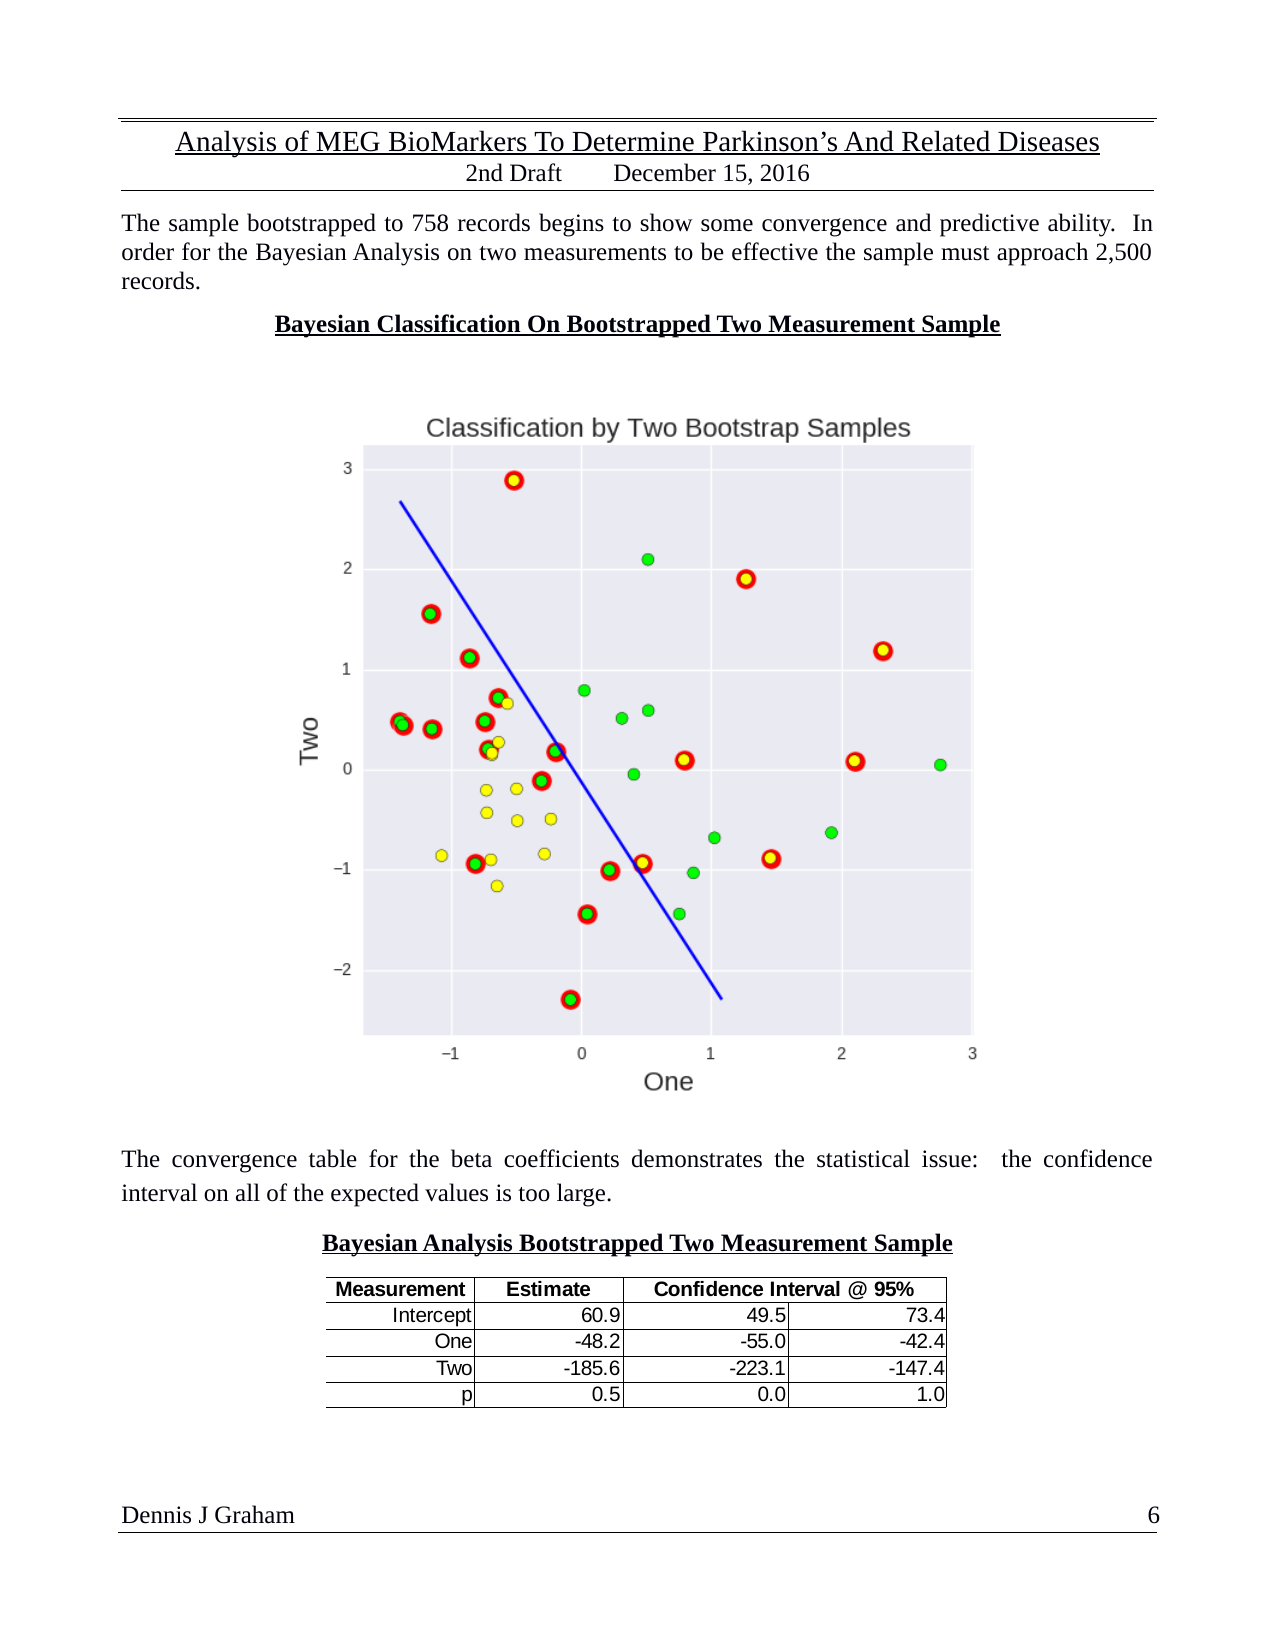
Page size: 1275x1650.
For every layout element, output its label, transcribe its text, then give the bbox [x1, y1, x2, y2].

text Bayesian Classification On Bootstrapped Two Measurement Sample [121, 309, 1154, 338]
text The convergence table for the beta coefficients demonstrates the statistical issue: the confidence interval on all of the expected values is too large. [121, 1144, 1154, 1207]
text Bayesian Analysis Bootstrapped Two Measurement Sample [121, 1228, 1154, 1256]
text The sample bootstrapped to 758 records begins to show some convergence and predictive ability. In order for the Bayesian Analysis on two measurements to be effective the sample must approach 2,500 records. [121, 208, 1154, 294]
picture [277, 396, 998, 1117]
